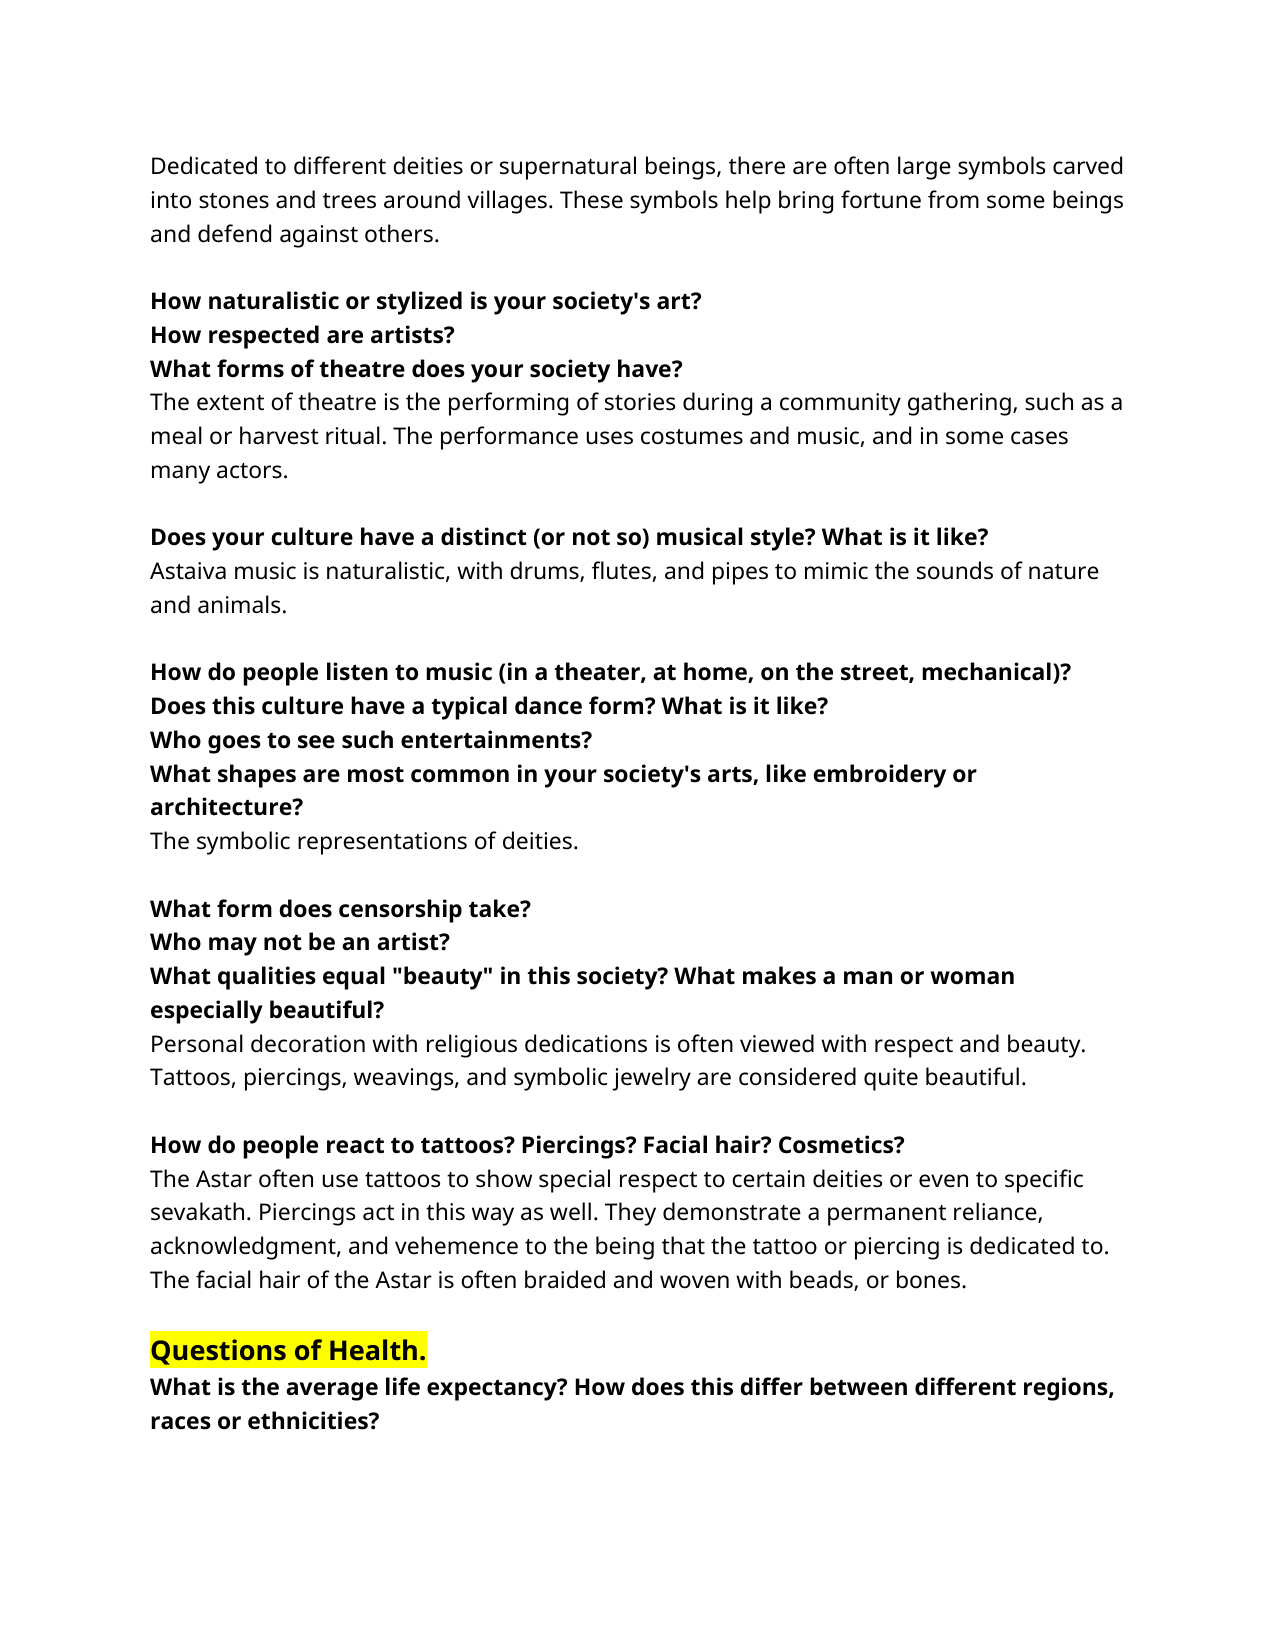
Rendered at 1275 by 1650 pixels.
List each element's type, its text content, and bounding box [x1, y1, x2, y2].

text Does your culture have a distinct (or not so) musical style? What is it like? Astaiva music is naturalistic, with drums, flutes, and pipes to mimic the sounds of nature and animals. [150, 487, 1125, 620]
text What shapes are most common in your society's arts, like embroidery or architecture? [150, 757, 1125, 822]
text Personal decoration with religious dedications is often viewed with respect and beauty. Tattoos, piercings, weavings, and symbolic jewelry are considered quite beautiful. [150, 1027, 1125, 1092]
text What forms of theatre does your society have? [150, 352, 1125, 384]
text How do people listen to music (in a theater, at home, on the street, mechanical)? Does this culture have a typical dance form? What is it like? Who goes to see such entertainments? [150, 656, 1125, 755]
text Questions of Health. [150, 1331, 1125, 1368]
text What is the average life expectancy? How does this differ between different regions, races or ethnicities? [150, 1371, 1125, 1436]
text Dedicated to different deities or supernatural beings, there are often large symbols carved into stones and trees around villages. These symbols help bring fortune from some beings and defend against others. [150, 150, 1125, 249]
text The symbolic representations of deities. [150, 825, 1125, 856]
text How respected are artists? [150, 319, 1125, 350]
text The extent of theatre is the performing of stories during a community gathering, such as a meal or harvest ritual. The performance uses costumes and music, and in some cases many actors. [150, 386, 1125, 485]
text How do people react to tattoos? Piercings? Facial hair? Cosmetics? The Astar often use tattoos to show special respect to certain deities or even to specific sevakath. Piercings act in this way as well. They demonstrate a permanent reliance, acknowledgment, and vehemence to the being that the tattoo or piercing is dedicated to. The facial hair of the Astar is often braided and woven with beads, or bones. [150, 1095, 1125, 1295]
text What form does censorship take? Who may not be an artist? What qualities equal "beauty" in this society? What makes a man or woman especially beautiful? [150, 859, 1125, 1025]
text How naturalistic or stylized is your society's art? [150, 251, 1125, 316]
